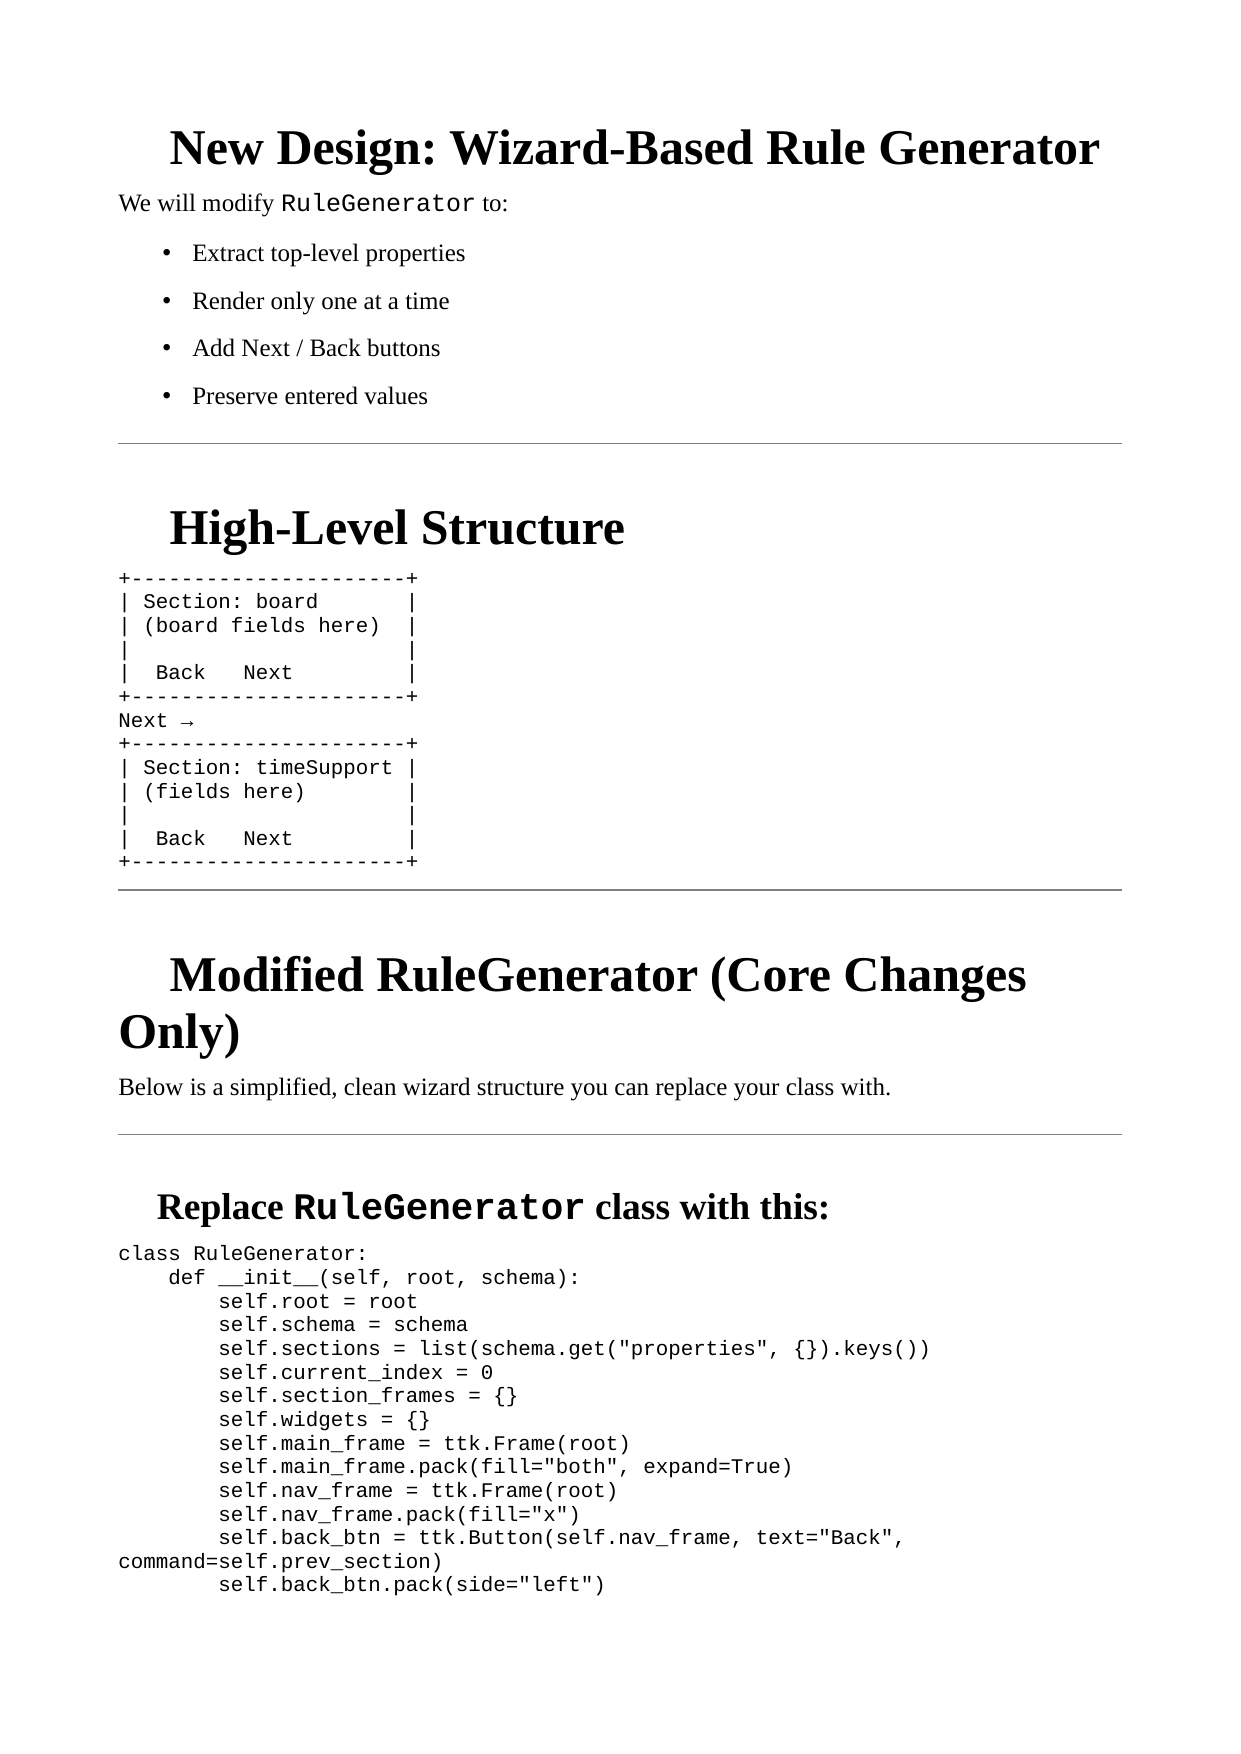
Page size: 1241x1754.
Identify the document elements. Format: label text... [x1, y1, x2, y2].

text | Back Next | [118, 828, 1122, 852]
text | Section: board | [118, 591, 1122, 615]
text Below is a simplified, clean wizard structure you can replace your class with. [118, 1072, 1122, 1101]
text | (board fields here) | [118, 615, 1122, 639]
text class RuleGenerator: [118, 1243, 1122, 1267]
text self.section_frames = {} [118, 1385, 1122, 1409]
text Next → [118, 710, 1122, 733]
text | Back Next | [118, 662, 1122, 686]
text self.nav_frame = ttk.Frame(root) [118, 1480, 1122, 1503]
text +----------------------+ [118, 733, 1122, 757]
text | Section: timeSupport | [118, 757, 1122, 781]
text We will modify RuleGenerator to: [118, 188, 1122, 219]
text self.main_frame.pack(fill="both", expand=True) [118, 1456, 1122, 1480]
list Preserve entered values [162, 381, 1122, 410]
subtitle ✅ New Design: Wizard-Based Rule Generator [118, 118, 1122, 176]
text +----------------------+ [118, 568, 1122, 591]
text | | [118, 639, 1122, 662]
text self.back_btn = ttk.Button(self.nav_frame, text="Back", command=self.prev_section) [118, 1527, 1122, 1574]
text self.main_frame = ttk.Frame(root) [118, 1433, 1122, 1456]
text self.current_index = 0 [118, 1362, 1122, 1385]
text +----------------------+ [118, 686, 1122, 710]
text self.back_btn.pack(side="left") [118, 1574, 1122, 1598]
text | (fields here) | [118, 781, 1122, 804]
text self.nav_frame.pack(fill="x") [118, 1503, 1122, 1527]
text self.widgets = {} [118, 1409, 1122, 1433]
text self.schema = schema [118, 1314, 1122, 1338]
list Extract top-level properties [162, 238, 1122, 267]
text self.sections = list(schema.get("properties", {}).keys()) [118, 1338, 1122, 1362]
list Render only one at a time [162, 286, 1122, 314]
subtitle 🔹 Replace RuleGenerator class with this: [118, 1185, 1122, 1231]
text | | [118, 804, 1122, 828]
text self.root = root [118, 1291, 1122, 1314]
text +----------------------+ [118, 852, 1122, 875]
text def __init__(self, root, schema): [118, 1267, 1122, 1291]
subtitle 🧠 High-Level Structure [118, 498, 1122, 555]
subtitle 🔥 Modified RuleGenerator (Core Changes Only) [118, 944, 1122, 1059]
list Add Next / Back buttons [162, 333, 1122, 362]
